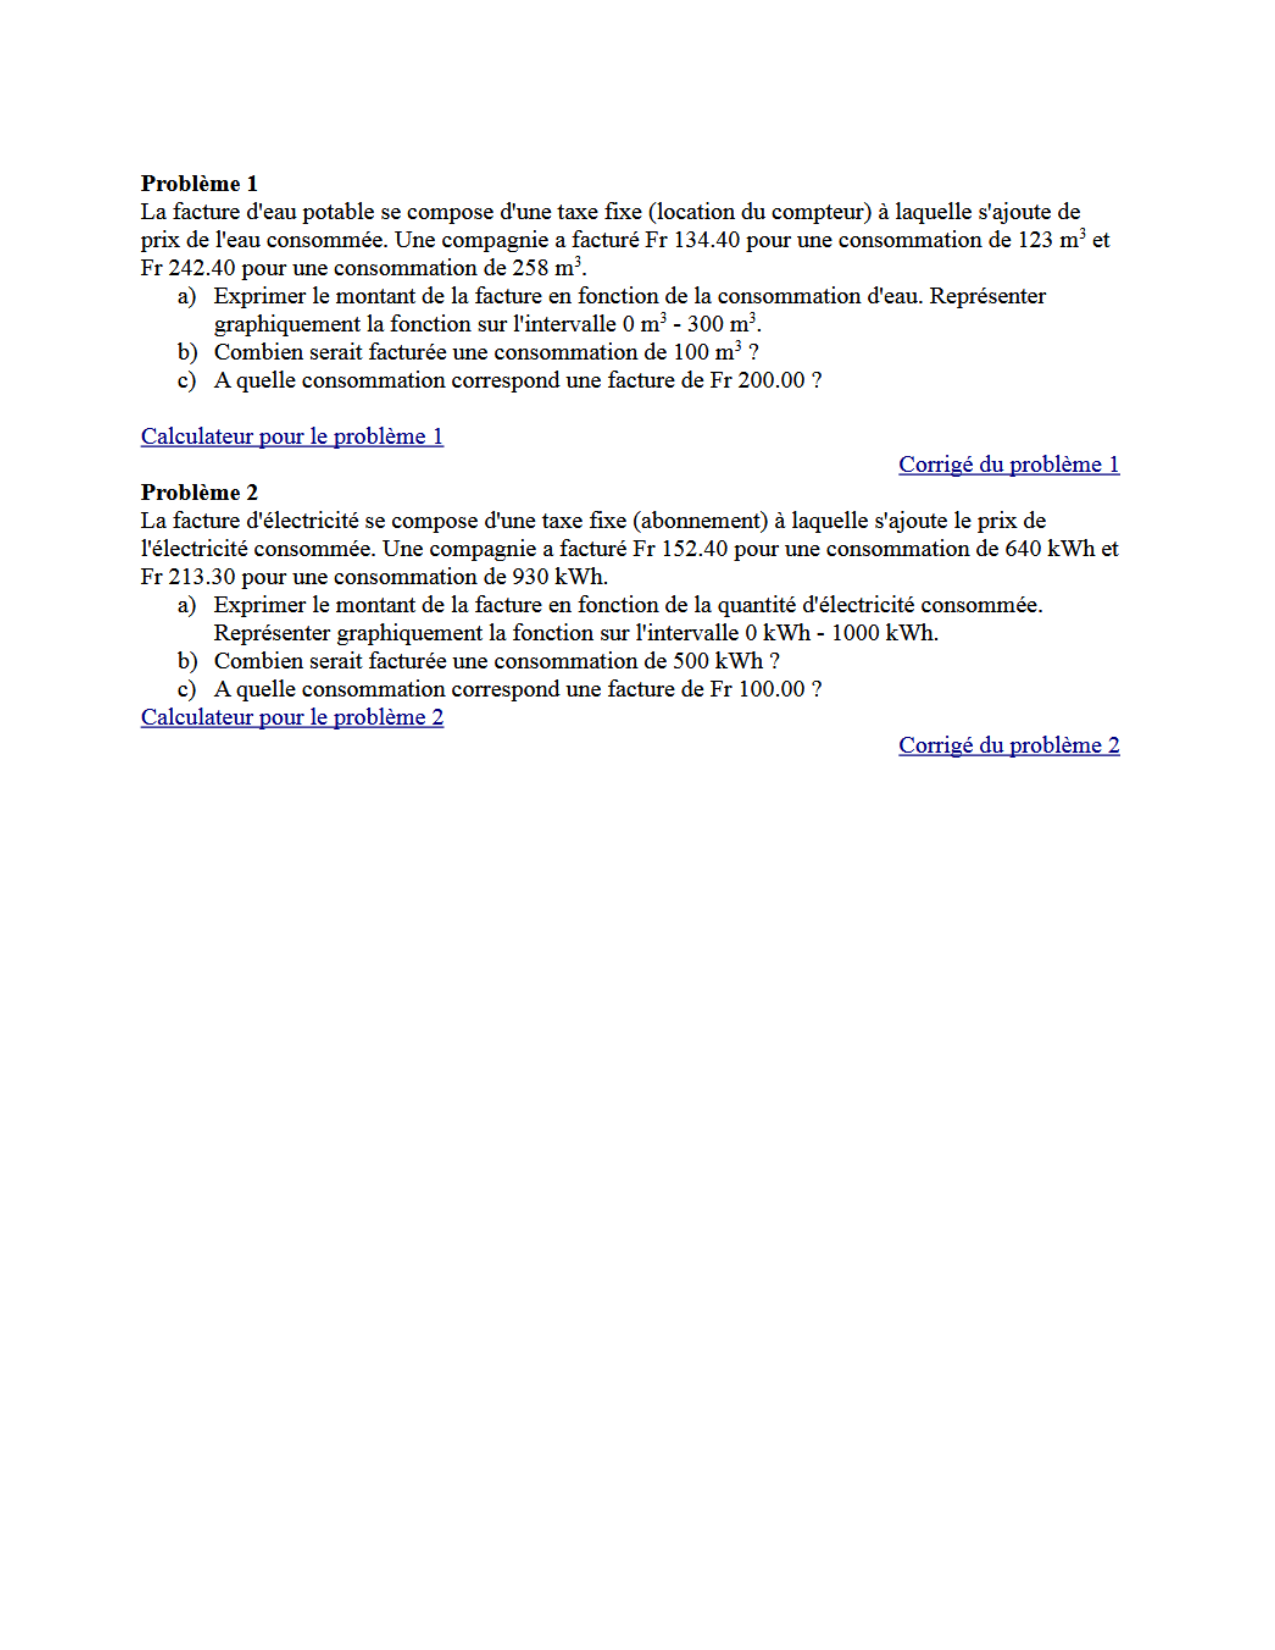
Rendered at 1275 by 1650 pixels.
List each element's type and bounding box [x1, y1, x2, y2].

picture [118, 146, 1157, 765]
